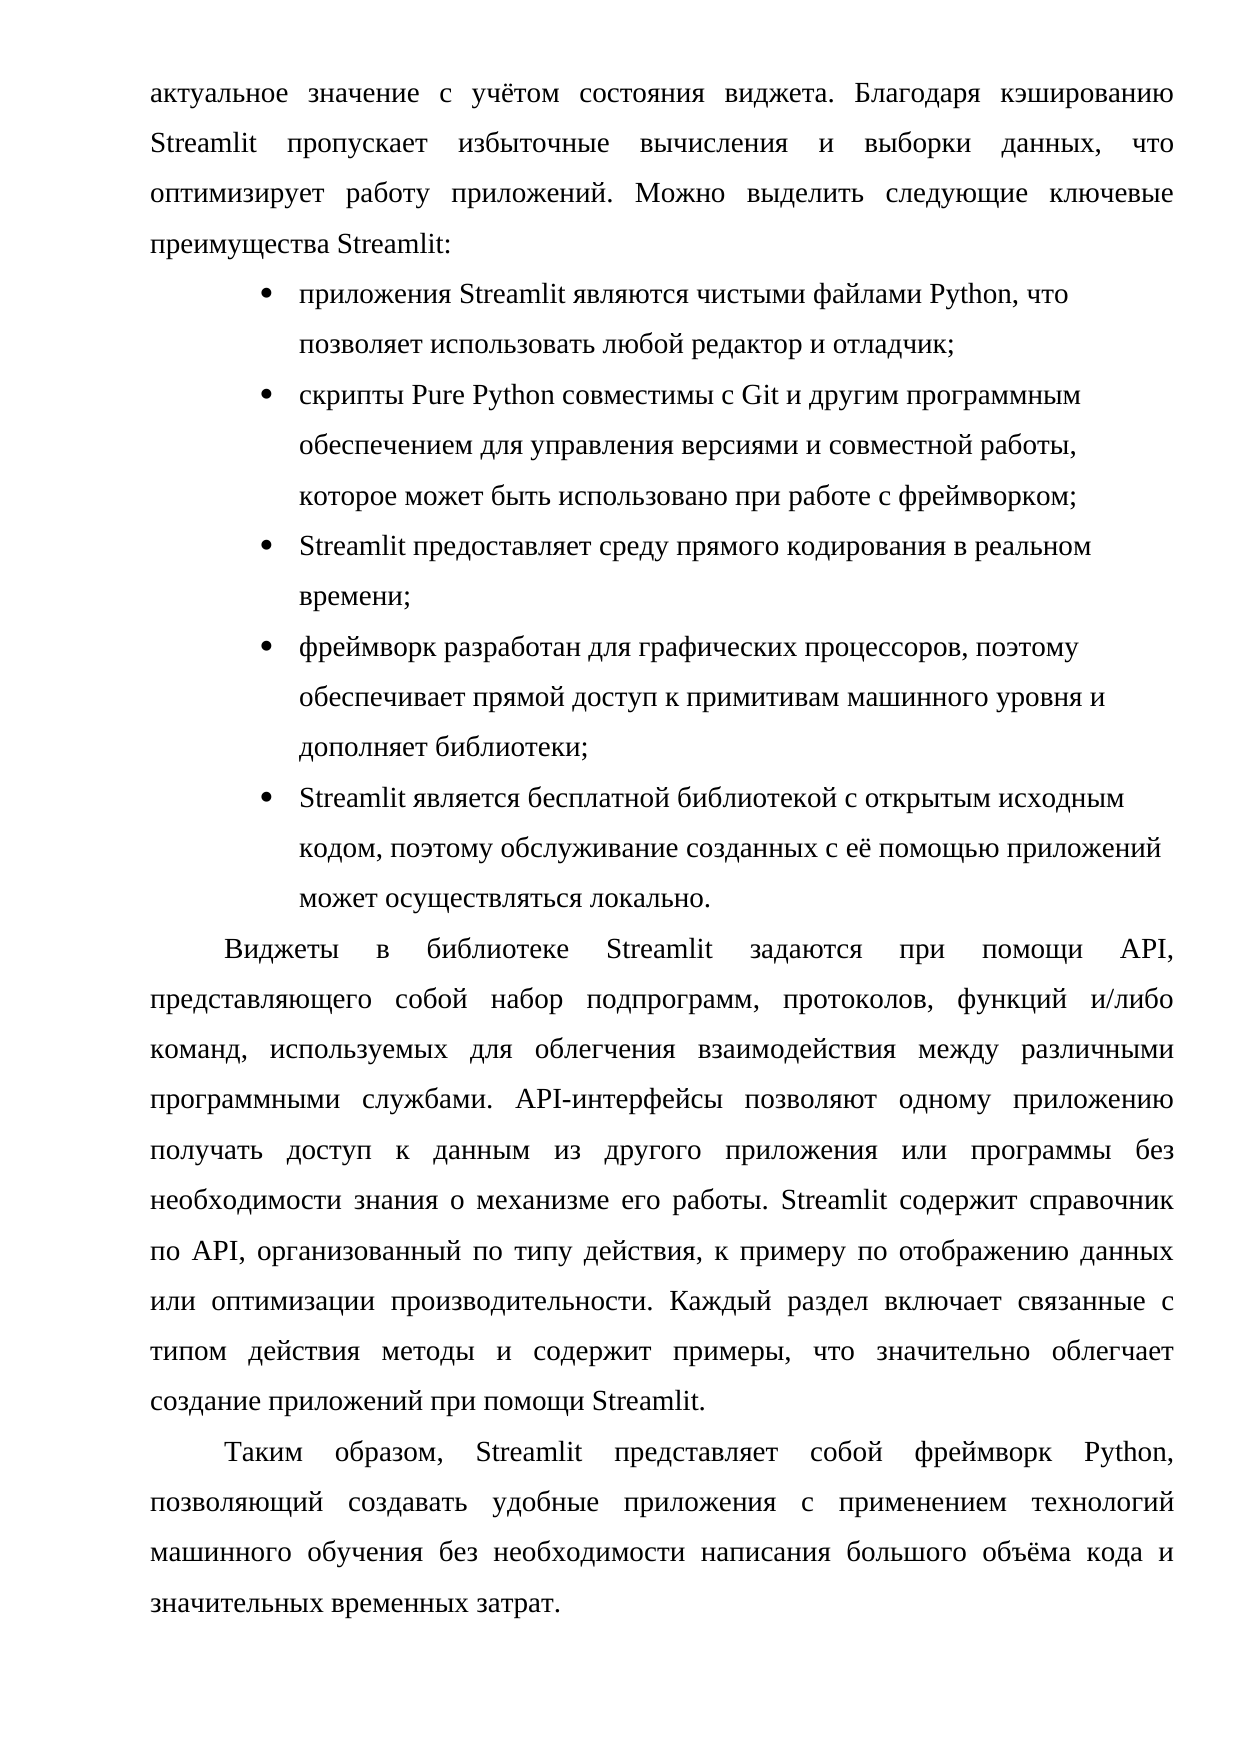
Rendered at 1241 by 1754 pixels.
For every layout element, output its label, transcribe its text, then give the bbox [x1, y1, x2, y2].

list Streamlit предоставляет среду прямого кодирования в реальном времени; [261, 528, 1175, 612]
text актуальное значение с учётом состояния виджета. Благодаря кэшированию Streamlit пропускает избыточные вычисления и выборки данных, что оптимизирует работу приложений. Можно выделить следующие ключевые преимущества Streamlit: [150, 75, 1175, 259]
text Таким образом, Streamlit представляет собой фреймворк Python, позволяющий создавать удобные приложения с применением технологий машинного обучения без необходимости написания большого объёма кода и значительных временных затрат. [150, 1434, 1175, 1618]
list приложения Streamlit являются чистыми файлами Python, что позволяет использовать любой редактор и отладчик; [261, 276, 1175, 360]
list фреймворк разработан для графических процессоров, поэтому обеспечивает прямой доступ к примитивам машинного уровня и дополняет библиотеки; [261, 629, 1175, 763]
list Streamlit является бесплатной библиотекой с открытым исходным кодом, поэтому обслуживание созданных с её помощью приложений может осуществляться локально. [261, 780, 1175, 914]
text Виджеты в библиотеке Streamlit задаются при помощи API, представляющего собой набор подпрограмм, протоколов, функций и/либо команд, используемых для облегчения взаимодействия между различными программными службами. API-интерфейсы позволяют одному приложению получать доступ к данным из другого приложения или программы без необходимости знания о механизме его работы. Streamlit содержит справочник по API, организованный по типу действия, к примеру по отображению данных или оптимизации производительности. Каждый раздел включает связанные с типом действия методы и содержит примеры, что значительно облегчает создание приложений при помощи Streamlit. [150, 931, 1175, 1417]
list скрипты Pure Python совместимы с Git и другим программным обеспечением для управления версиями и совместной работы, которое может быть использовано при работе с фреймворком; [261, 377, 1175, 511]
